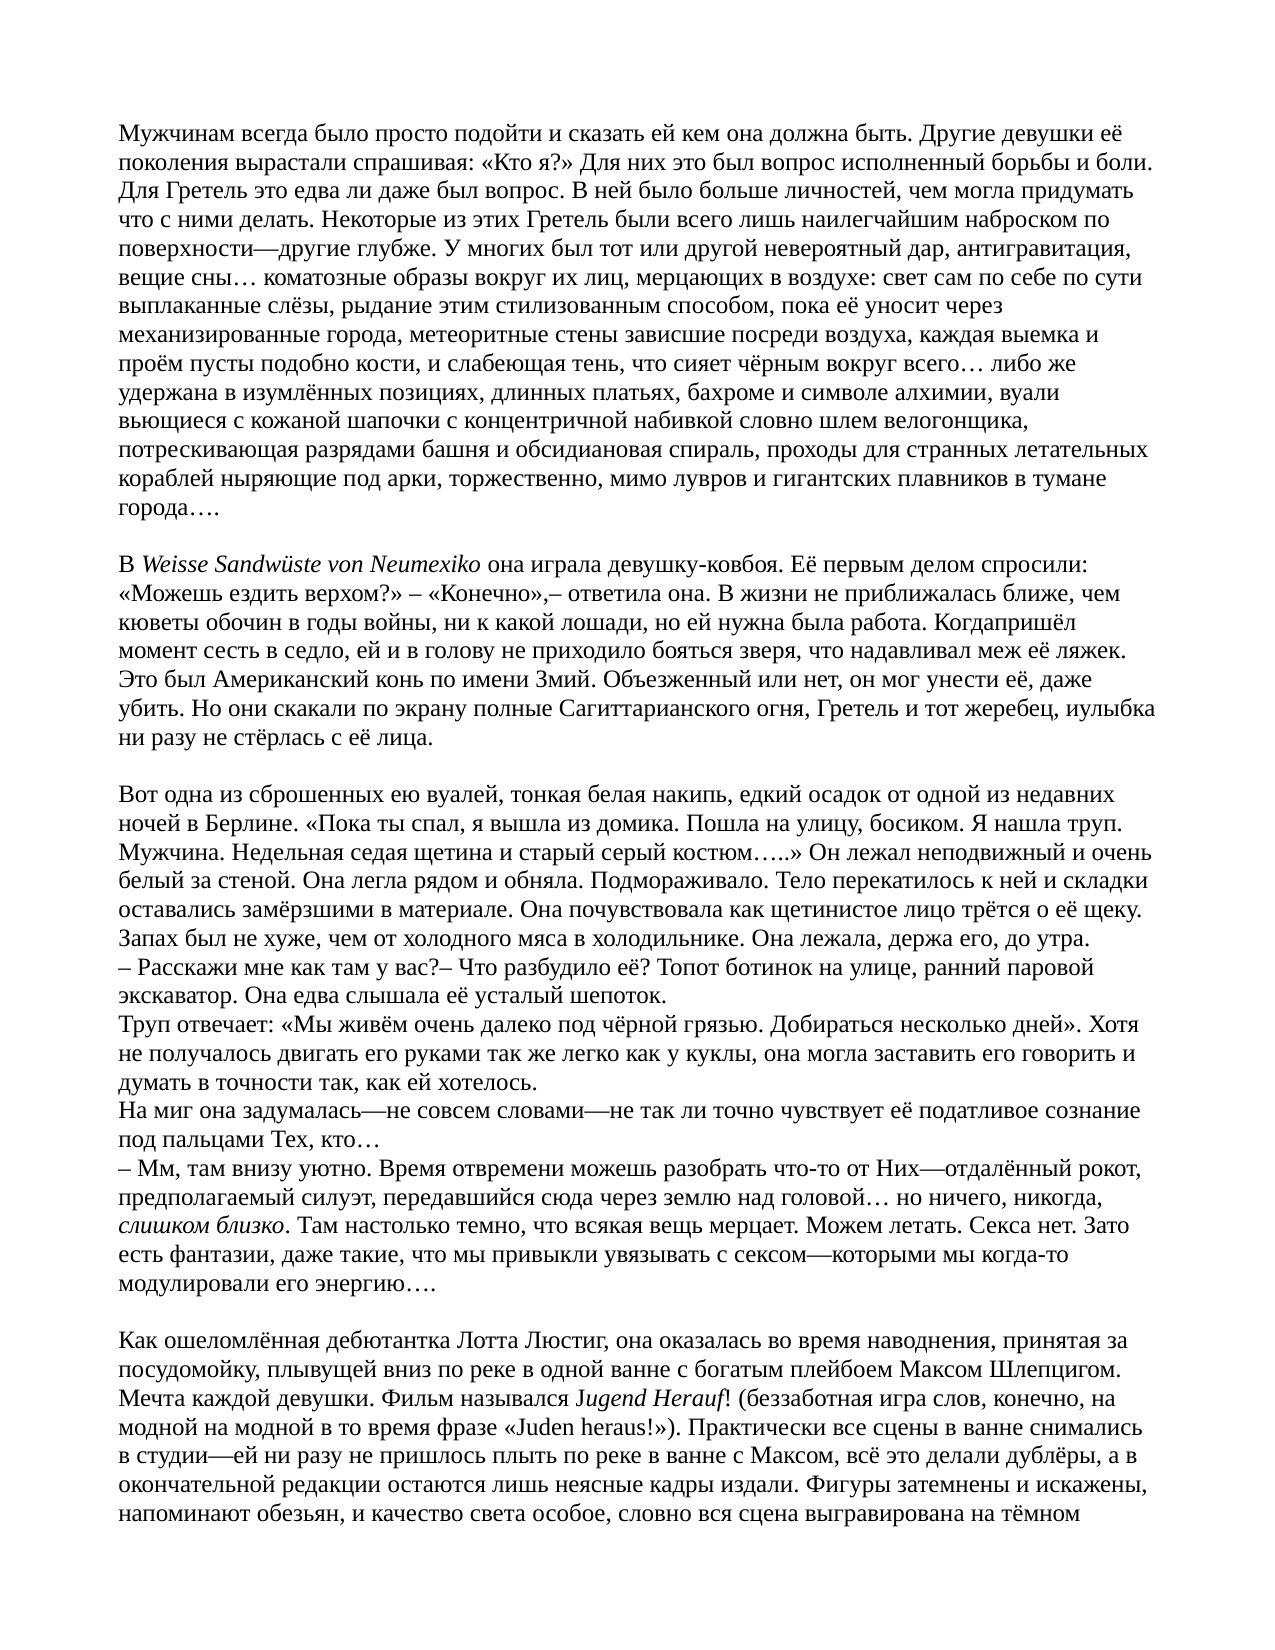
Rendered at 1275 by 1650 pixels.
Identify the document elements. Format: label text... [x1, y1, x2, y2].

text – Мм, там внизу уютно. Время отвремени можешь разобрать что-то от Них—отдалённый рокот, предполагаемый силуэт, передавшийся сюда через землю над головой… но ничего, никогда, слишком близко. Там настолько темно, что всякая вещь мерцает. Можем летать. Секса нет. Зато есть фантазии, даже такие, что мы привыкли увязывать с сексом—которыми мы когда-то модулировали его энергию…. [118, 1153, 1157, 1297]
text В Weisse Sandwüste von Neumexiko она играла девушку-ковбоя. Её первым делом спросили: «Можешь ездить верхом?» – «Конечно»,– ответила она. В жизни не приближалась ближе, чем кюветы обочин в годы войны, ни к какой лошади, но ей нужна была работа. Когдапришёл момент сесть в седло, ей и в голову не приходило бояться зверя, что надавливал меж её ляжек. Это был Американский конь по имени Змий. Объезженный или нет, он мог унести её, даже убить. Но они скакали по экрану полные Сагиттарианского огня, Гретель и тот жеребец, иулыбка ни разу не стёрлась с её лица. [118, 549, 1157, 751]
text – Расскажи мне как там у вас?– Что разбудило её? Топот ботинок на улице, ранний паровой экскаватор. Она едва слышала её усталый шепоток. [118, 952, 1157, 1009]
text Как ошеломлённая дебютантка Лотта Люстиг, она оказалась во время наводнения, принятая за посудомойку, плывущей вниз по реке в одной ванне с богатым плейбоем Максом Шлепцигом. Мечта каждой девушки. Фильм назывался Jugend Herauf! (беззаботная игра слов, конечно, на модной на модной в то время фразе «Juden heraus!»). Практически все сцены в ванне снимались в студии—ей ни разу не пришлось плыть по реке в ванне с Максом, всё это делали дублёры, а в окончательной редакции остаются лишь неясные кадры издали. Фигуры затемнены и искажены, напоминают обезьян, и качество света особое, словно вся сцена выгравирована на тёмном [118, 1326, 1157, 1527]
text Вот одна из сброшенных ею вуалей, тонкая белая накипь, едкий осадок от одной из недавних ночей в Берлине. «Пока ты спал, я вышла из домика. Пошла на улицу, босиком. Я нашла труп. Мужчина. Недельная седая щетина и старый серый костюм…..» Он лежал неподвижный и очень белый за стеной. Она легла рядом и обняла. Подмораживало. Тело перекатилось к ней и складки оставались замёрзшими в материале. Она почувствовала как щетинистое лицо трётся о её щеку. Запах был не хуже, чем от холодного мяса в холодильнике. Она лежала, держа его, до утра. [118, 779, 1157, 952]
text Труп отвечает: «Мы живём очень далеко под чёрной грязью. Добираться несколько дней». Хотя не получалось двигать его руками так же легко как у куклы, она могла заставить его говорить и думать в точности так, как ей хотелось. [118, 1009, 1157, 1096]
text Мужчинам всегда было просто подойти и сказать ей кем она должна быть. Другие девушки её поколения вырастали спрашивая: «Кто я?» Для них это был вопрос исполненный борьбы и боли. Для Гретель это едва ли даже был вопрос. В ней было больше личностей, чем могла придумать что с ними делать. Некоторые из этих Гретель были всего лишь наилегчайшим наброском по поверхности—другие глубже. У многих был тот или другой невероятный дар, антигравитация, вещие сны… коматозные образы вокруг их лиц, мерцающих в воздухе: свет сам по себе по сути выплаканные слёзы, рыдание этим стилизованным способом, пока её уносит через механизированные города, метеоритные стены зависшие посреди воздуха, каждая выемка и проём пусты подобно кости, и слабеющая тень, что сияет чёрным вокруг всего… либо же удержана в изумлённых позициях, длинных платьях, бахроме и символе алхимии, вуали вьющиеся с кожаной шапочки с концентричной набивкой словно шлем велогонщика, потрескивающая разрядами башня и обсидиановая спираль, проходы для странных летательных кораблей ныряющие под арки, торжественно, мимо лувров и гигантских плавников в тумане города…. [118, 118, 1157, 521]
text На миг она задумалась—не совсем словами—не так ли точно чувствует её податливое сознание под пальцами Тех, кто… [118, 1096, 1157, 1153]
